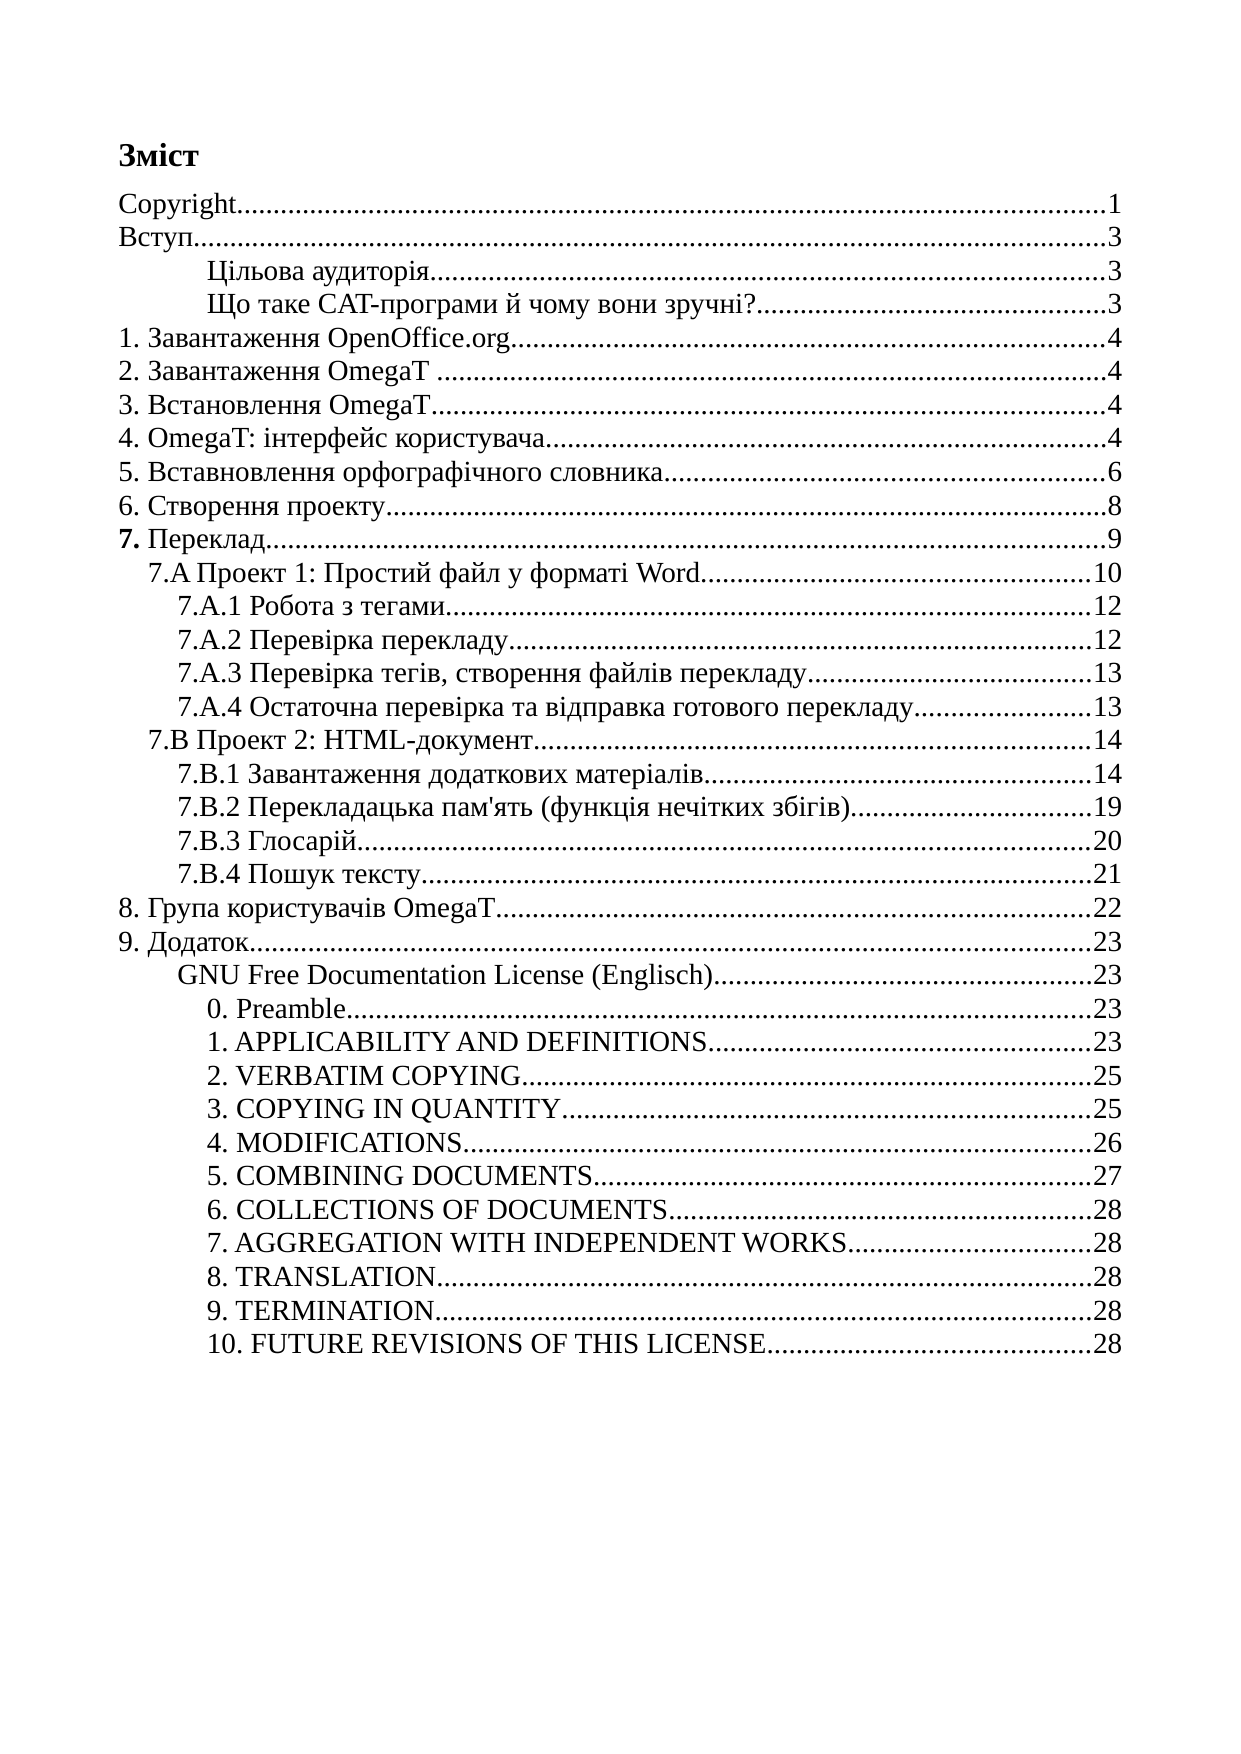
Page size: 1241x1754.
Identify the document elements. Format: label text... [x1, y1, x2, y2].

text 2. VERBATIM COPYING 25 [207, 1058, 1122, 1091]
text 5. COMBINING DOCUMENTS 27 [207, 1158, 1122, 1192]
text 1. APPLICABILITY AND DEFINITIONS 23 [207, 1024, 1122, 1058]
text 9. TERMINATION 28 [207, 1293, 1122, 1326]
text 7.B.1 Завантаження додаткових матеріалів 14 [177, 756, 1122, 789]
text 8. TRANSLATION 28 [207, 1259, 1122, 1293]
text 4. MODIFICATIONS 26 [207, 1125, 1122, 1158]
text 7.A Проект 1: Простий файл у форматі Word 10 [148, 555, 1122, 588]
text 5. Вставновлення орфографічного словника 6 [118, 454, 1122, 488]
text 7.A.3 Перевірка тегів, створення файлів перекладу 13 [177, 655, 1122, 689]
text 10. FUTURE REVISIONS OF THIS LICENSE 28 [207, 1326, 1122, 1360]
text Вступ 3 [118, 219, 1122, 253]
text 7.A.1 Робота з тегами 12 [177, 588, 1122, 622]
text 9. Додаток 23 [118, 924, 1122, 957]
text GNU Free Documentation License (Englisch) 23 [177, 957, 1122, 991]
text Що таке CAT-програми й чому вони зручні? 3 [207, 286, 1122, 320]
text 3. COPYING IN QUANTITY 25 [207, 1091, 1122, 1125]
text 0. Preamble 23 [207, 991, 1122, 1024]
text 4. OmegaT: інтерфейс користувача 4 [118, 421, 1122, 454]
text 7. AGGREGATION WITH INDEPENDENT WORKS 28 [207, 1226, 1122, 1259]
text 7.B.2 Перекладацька пам'ять (функція нечітких збігів) 19 [177, 789, 1122, 823]
text 8. Група користувачів OmegaT 22 [118, 890, 1122, 924]
text 7.B.4 Пошук тексту 21 [177, 857, 1122, 890]
text 7.A.2 Перевірка перекладу 12 [177, 622, 1122, 655]
text 7.B.3 Глосарій 20 [177, 823, 1122, 857]
text 6. Створення проекту 8 [118, 488, 1122, 521]
text 1. Завантаження OpenOffice.org 4 [118, 320, 1122, 353]
text 2. Завантаження OmegaT 4 [118, 353, 1122, 387]
text Copyright 1 [118, 186, 1122, 219]
text 6. COLLECTIONS OF DOCUMENTS 28 [207, 1192, 1122, 1226]
text 3. Встановлення OmegaT 4 [118, 387, 1122, 421]
text Зміст [118, 135, 1122, 173]
text 7.B Проект 2: HTML-документ 14 [148, 722, 1122, 756]
text 7. Переклад 9 [118, 521, 1122, 555]
text 7.A.4 Остаточна перевірка та відправка готового перекладу 13 [177, 689, 1122, 722]
text Цільова аудиторія 3 [207, 253, 1122, 286]
